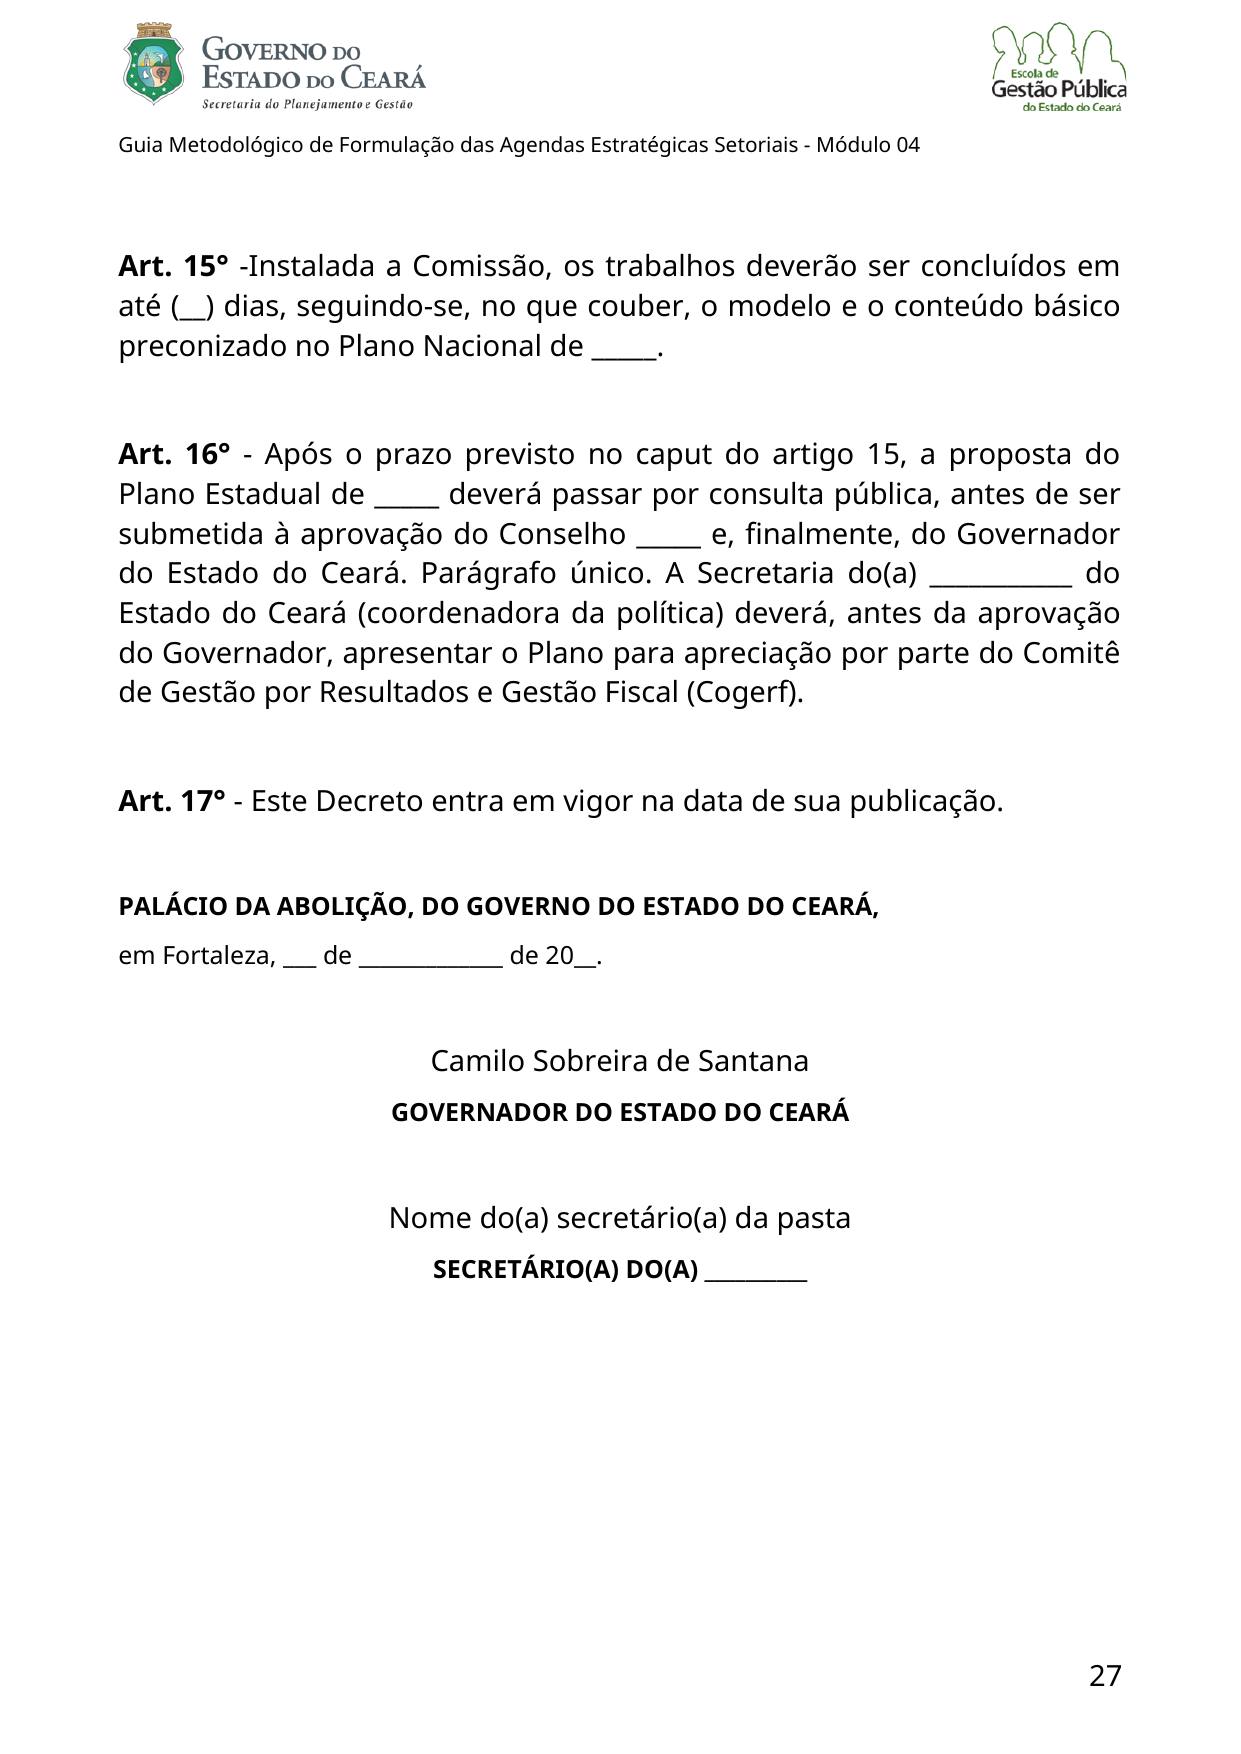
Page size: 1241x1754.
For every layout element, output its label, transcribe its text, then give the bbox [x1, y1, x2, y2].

text Art. 17° - Este Decreto entra em vigor na data de sua publicação. [118, 780, 1122, 820]
text PALÁCIO DA ABOLIÇÃO, DO GOVERNO DO ESTADO DO CEARÁ, [118, 889, 1122, 923]
text em Fortaleza, ___ de _____________ de 20__. [118, 937, 1122, 971]
text Nome do(a) secretário(a) da pasta [118, 1197, 1122, 1237]
picture [123, 22, 1127, 111]
text Art. 15° -Instalada a Comissão, os trabalhos deverão ser concluídos em até (__) dias, seguindo-se, no que couber, o modelo e o conteúdo básico preconizado no Plano Nacional de _____. [118, 246, 1122, 365]
text Art. 16° - Após o prazo previsto no caput do artigo 15, a proposta do Plano Estadual de _____ deverá passar por consulta pública, antes de ser submetida à aprovação do Conselho _____ e, finalmente, do Governador do Estado do Ceará. Parágrafo único. A Secretaria do(a) ___________ do Estado do Ceará (coordenadora da política) deverá, antes da aprovação do Governador, apresentar o Plano para apreciação por parte do Comitê de Gestão por Resultados e Gestão Fiscal (Cogerf). [118, 433, 1122, 711]
text GOVERNADOR DO ESTADO DO CEARÁ [118, 1094, 1122, 1129]
text Camilo Sobreira de Santana [118, 1040, 1122, 1080]
text SECRETÁRIO(A) DO(A) __________ [118, 1252, 1122, 1286]
